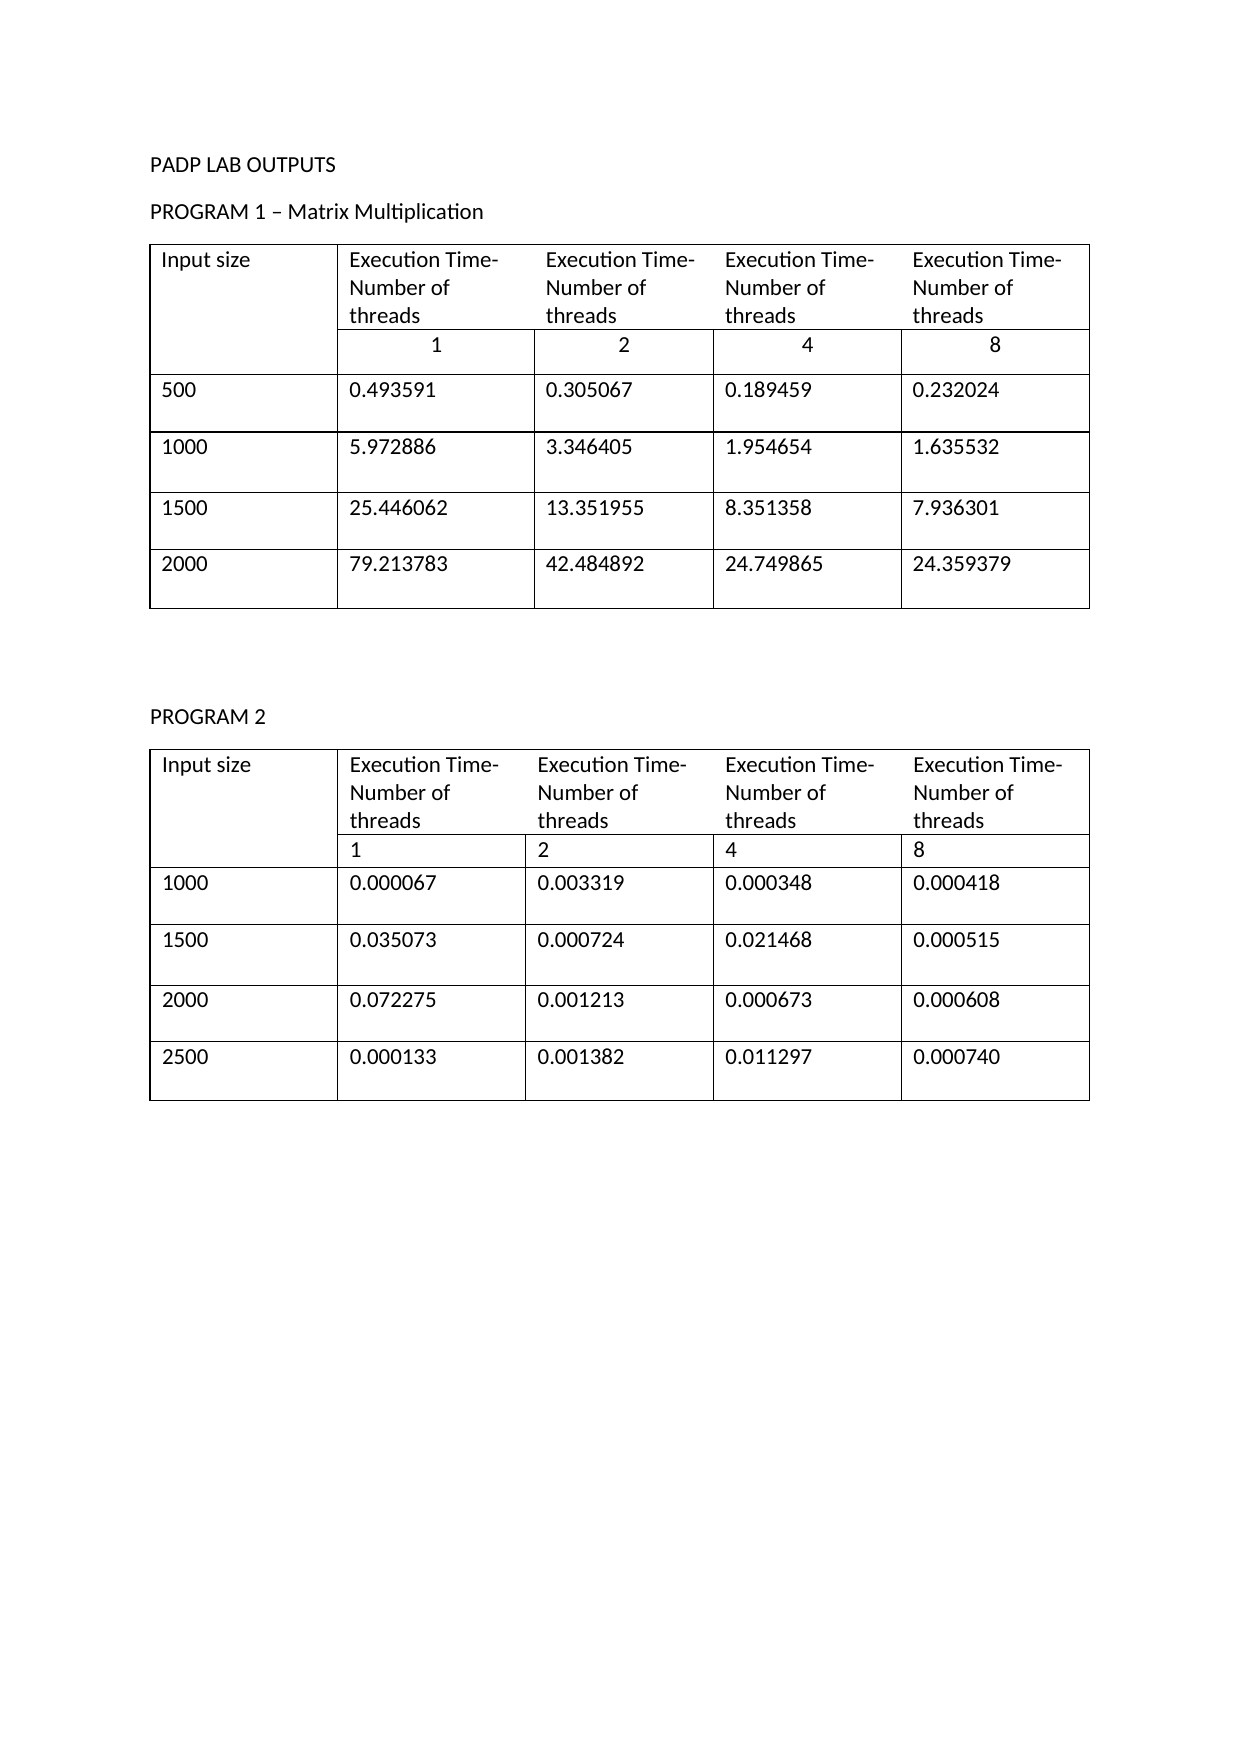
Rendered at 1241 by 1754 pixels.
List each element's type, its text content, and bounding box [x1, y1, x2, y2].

table_cell 0.000515 [902, 925, 1089, 984]
table_cell 0.305067 [535, 375, 713, 431]
table_header Execution Time-Number of threads [901, 750, 1089, 834]
table_cell 0.493591 [338, 375, 534, 431]
table_cell 1 [338, 835, 525, 867]
table_cell 13.351955 [535, 493, 713, 548]
table_cell 0.003319 [526, 868, 713, 924]
table_cell 4 [714, 835, 901, 867]
table_cell 2000 [151, 550, 337, 608]
text PROGRAM 1 – Matrix Multiplication [150, 197, 1090, 225]
table_cell 1 [338, 330, 534, 374]
table_header Execution Time-Number of threads [338, 245, 534, 329]
table_cell 8.351358 [714, 493, 901, 548]
table_cell 0.035073 [338, 925, 525, 984]
table_header Input size [151, 245, 337, 329]
table_cell 3.346405 [535, 433, 713, 492]
table_cell 500 [151, 375, 337, 431]
table_header Execution Time-Number of threads [534, 245, 713, 329]
table_cell 8 [902, 330, 1089, 374]
table_cell 1.635532 [902, 433, 1089, 492]
table_cell 0.000348 [714, 868, 901, 924]
table_cell 4 [714, 330, 901, 374]
table_cell 24.359379 [902, 550, 1089, 608]
table_cell 1000 [151, 433, 337, 492]
table_cell 7.936301 [902, 493, 1089, 548]
table_header Execution Time-Number of threads [526, 750, 713, 834]
table_cell 2 [526, 835, 713, 867]
table_cell 1500 [151, 925, 337, 984]
table_cell 0.011297 [714, 1042, 901, 1100]
table_cell 5.972886 [338, 433, 534, 492]
table_cell [151, 834, 337, 867]
table_cell 0.000724 [526, 925, 713, 984]
table_cell 2000 [151, 986, 337, 1041]
table_cell 1500 [151, 493, 337, 548]
table_cell 0.001382 [526, 1042, 713, 1100]
table_cell 0.000067 [338, 868, 525, 924]
table_cell 1.954654 [714, 433, 901, 492]
table_header Execution Time-Number of threads [338, 750, 526, 834]
table_cell 0.021468 [714, 925, 901, 984]
table_cell 42.484892 [535, 550, 713, 608]
table_cell 1000 [151, 868, 337, 924]
table_cell 79.213783 [338, 550, 534, 608]
table_cell 0.000418 [902, 868, 1089, 924]
table_cell 0.072275 [338, 986, 525, 1041]
table_header Execution Time-Number of threads [901, 245, 1089, 329]
table_cell 0.232024 [902, 375, 1089, 431]
table_cell [151, 329, 337, 374]
table_cell 0.000740 [902, 1042, 1089, 1100]
table_header Execution Time-Number of threads [714, 750, 901, 834]
table_cell 0.000673 [714, 986, 901, 1041]
text PROGRAM 2 [150, 702, 1090, 730]
table_cell 2 [535, 330, 713, 374]
table_cell 8 [902, 835, 1089, 867]
table_cell 0.000133 [338, 1042, 525, 1100]
table_cell 0.000608 [902, 986, 1089, 1041]
table_cell 2500 [151, 1042, 337, 1100]
text PADP LAB OUTPUTS [150, 150, 1090, 178]
table_cell 0.189459 [714, 375, 901, 431]
table_header Input size [151, 750, 337, 834]
table_cell 24.749865 [714, 550, 901, 608]
table_cell 0.001213 [526, 986, 713, 1041]
table_cell 25.446062 [338, 493, 534, 548]
table_header Execution Time-Number of threads [714, 245, 901, 329]
